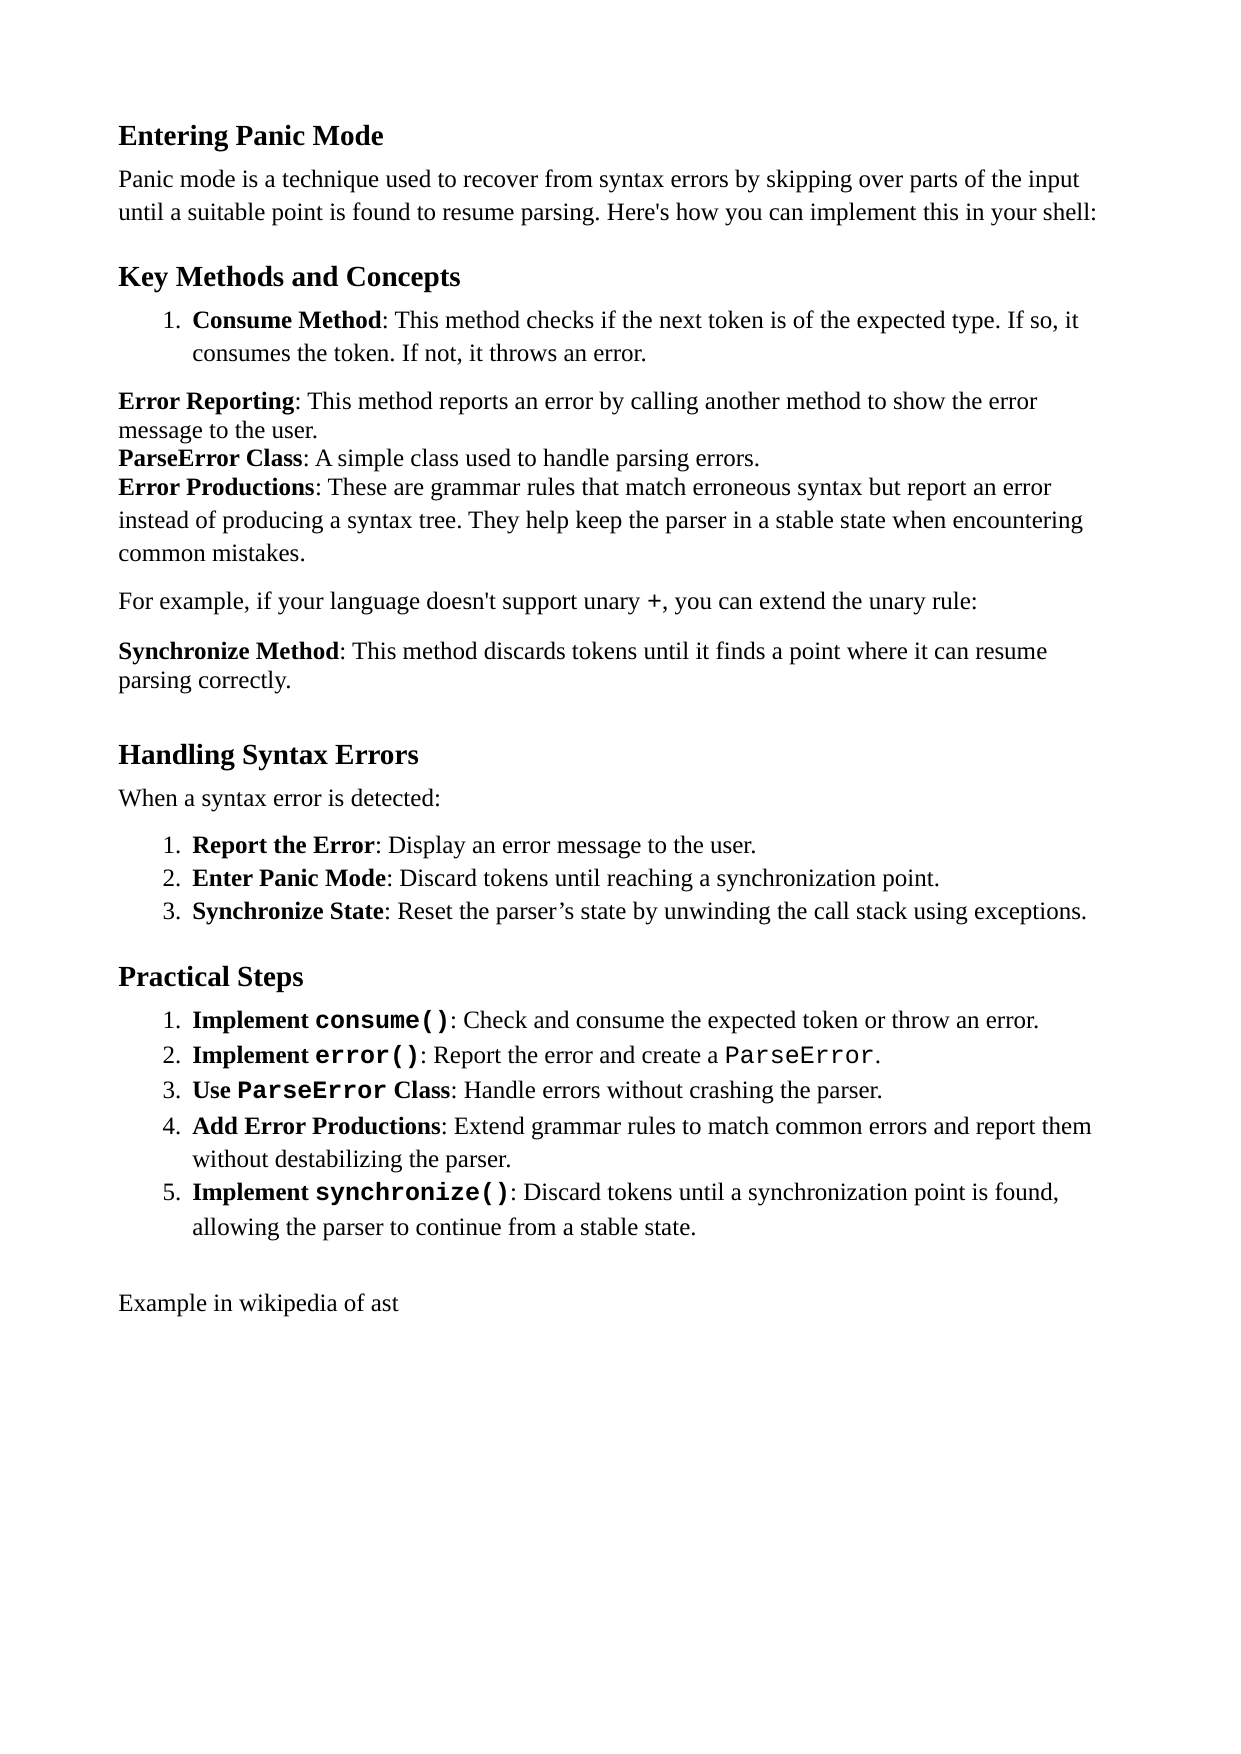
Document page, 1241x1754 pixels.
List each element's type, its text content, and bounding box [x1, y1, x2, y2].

list Add Error Productions: Extend grammar rules to match common errors and report them without destabilizing the parser. [162, 1111, 1122, 1173]
list Consume Method: This method checks if the next token is of the expected type. If so, it consumes the token. If not, it throws an error. [162, 305, 1122, 367]
text Error Productions: These are grammar rules that match erroneous syntax but report an error instead of producing a syntax tree. They help keep the parser in a stable state when encountering common mistakes. [118, 472, 1122, 567]
list Report the Error: Display an error message to the user. [162, 830, 1122, 859]
subtitle Handling Syntax Errors [118, 737, 1122, 770]
text Example in wikipedia of ast [118, 1288, 1122, 1317]
list Enter Panic Mode: Discard tokens until reaching a synchronization point. [162, 863, 1122, 892]
subtitle Entering Panic Mode [118, 118, 1122, 152]
text Error Reporting: This method reports an error by calling another method to show the error message to the user. [118, 386, 1122, 443]
list Implement synchronize(): Discard tokens until a synchronization point is found, allowing the parser to continue from a stable state. [162, 1177, 1122, 1241]
list Use ParseError Class: Handle errors without crashing the parser. [162, 1076, 1122, 1106]
subtitle Key Methods and Concepts [118, 259, 1122, 293]
text Synchronize Method: This method discards tokens until it finds a point where it can resume parsing correctly. [118, 636, 1122, 693]
list Synchronize State: Reset the parser’s state by unwinding the call stack using exceptions. [162, 896, 1122, 925]
text When a syntax error is detected: [118, 783, 1122, 812]
text Panic mode is a technique used to recover from syntax errors by skipping over parts of the input until a suitable point is found to resume parsing. Here's how you can implement this in your shell: [118, 164, 1122, 226]
list Implement consume(): Check and consume the expected token or throw an error. [162, 1005, 1122, 1036]
list Implement error(): Report the error and create a ParseError. [162, 1040, 1122, 1071]
text For example, if your language doesn't support unary +, you can extend the unary rule: [118, 586, 1122, 617]
subtitle Practical Steps [118, 959, 1122, 992]
text ParseError Class: A simple class used to handle parsing errors. [118, 443, 1122, 472]
